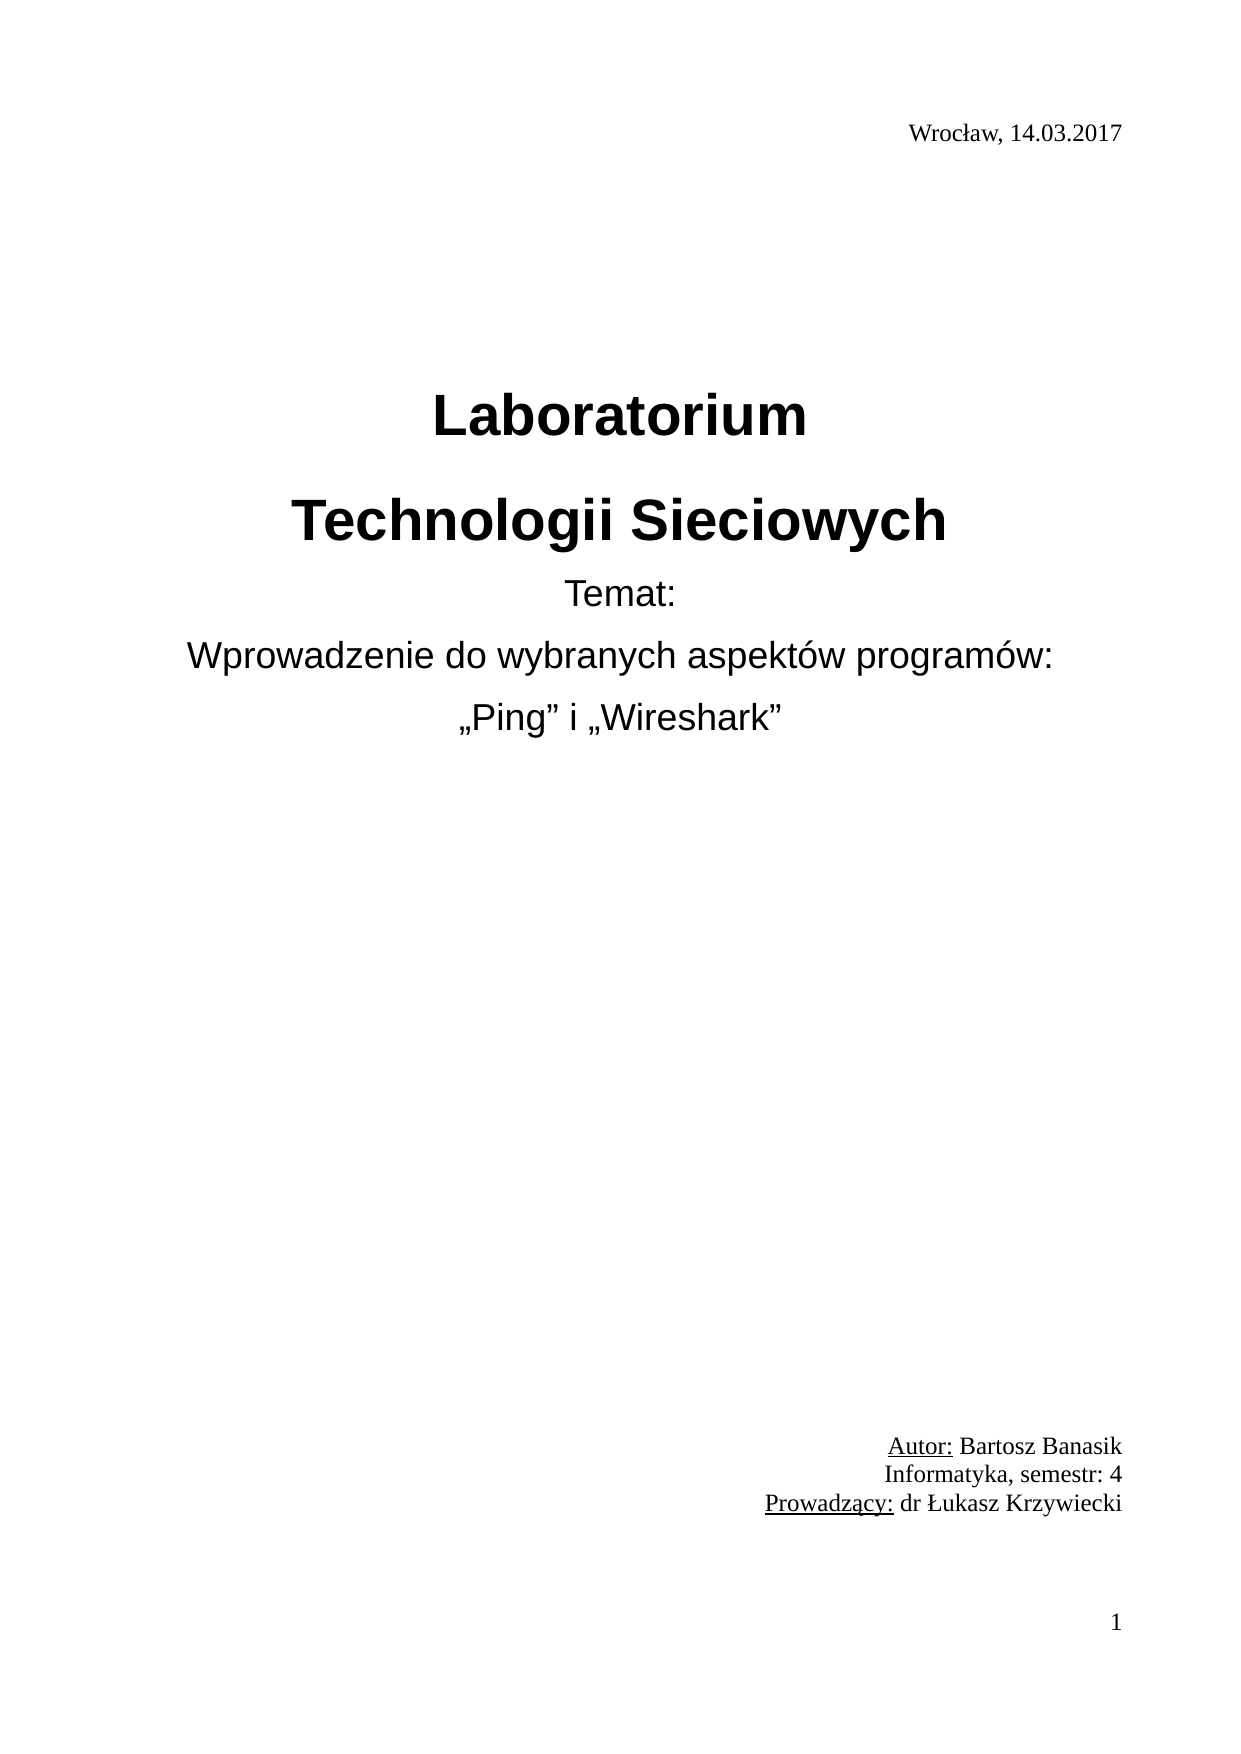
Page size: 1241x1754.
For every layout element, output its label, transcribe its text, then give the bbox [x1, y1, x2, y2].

text Wrocław, 14.03.2017 [118, 118, 1122, 147]
text Autor: Bartosz Banasik [118, 1431, 1122, 1459]
subtitle Temat: [118, 571, 1122, 614]
text Prowadzący: dr Łukasz Krzywiecki [118, 1488, 1122, 1517]
title Laboratorium [118, 381, 1122, 448]
subtitle „Ping” i „Wireshark” [118, 695, 1122, 738]
subtitle Wprowadzenie do wybranych aspektów programów: [118, 633, 1122, 676]
text Informatyka, semestr: 4 [118, 1459, 1122, 1488]
title Technologii Sieciowych [118, 486, 1122, 553]
